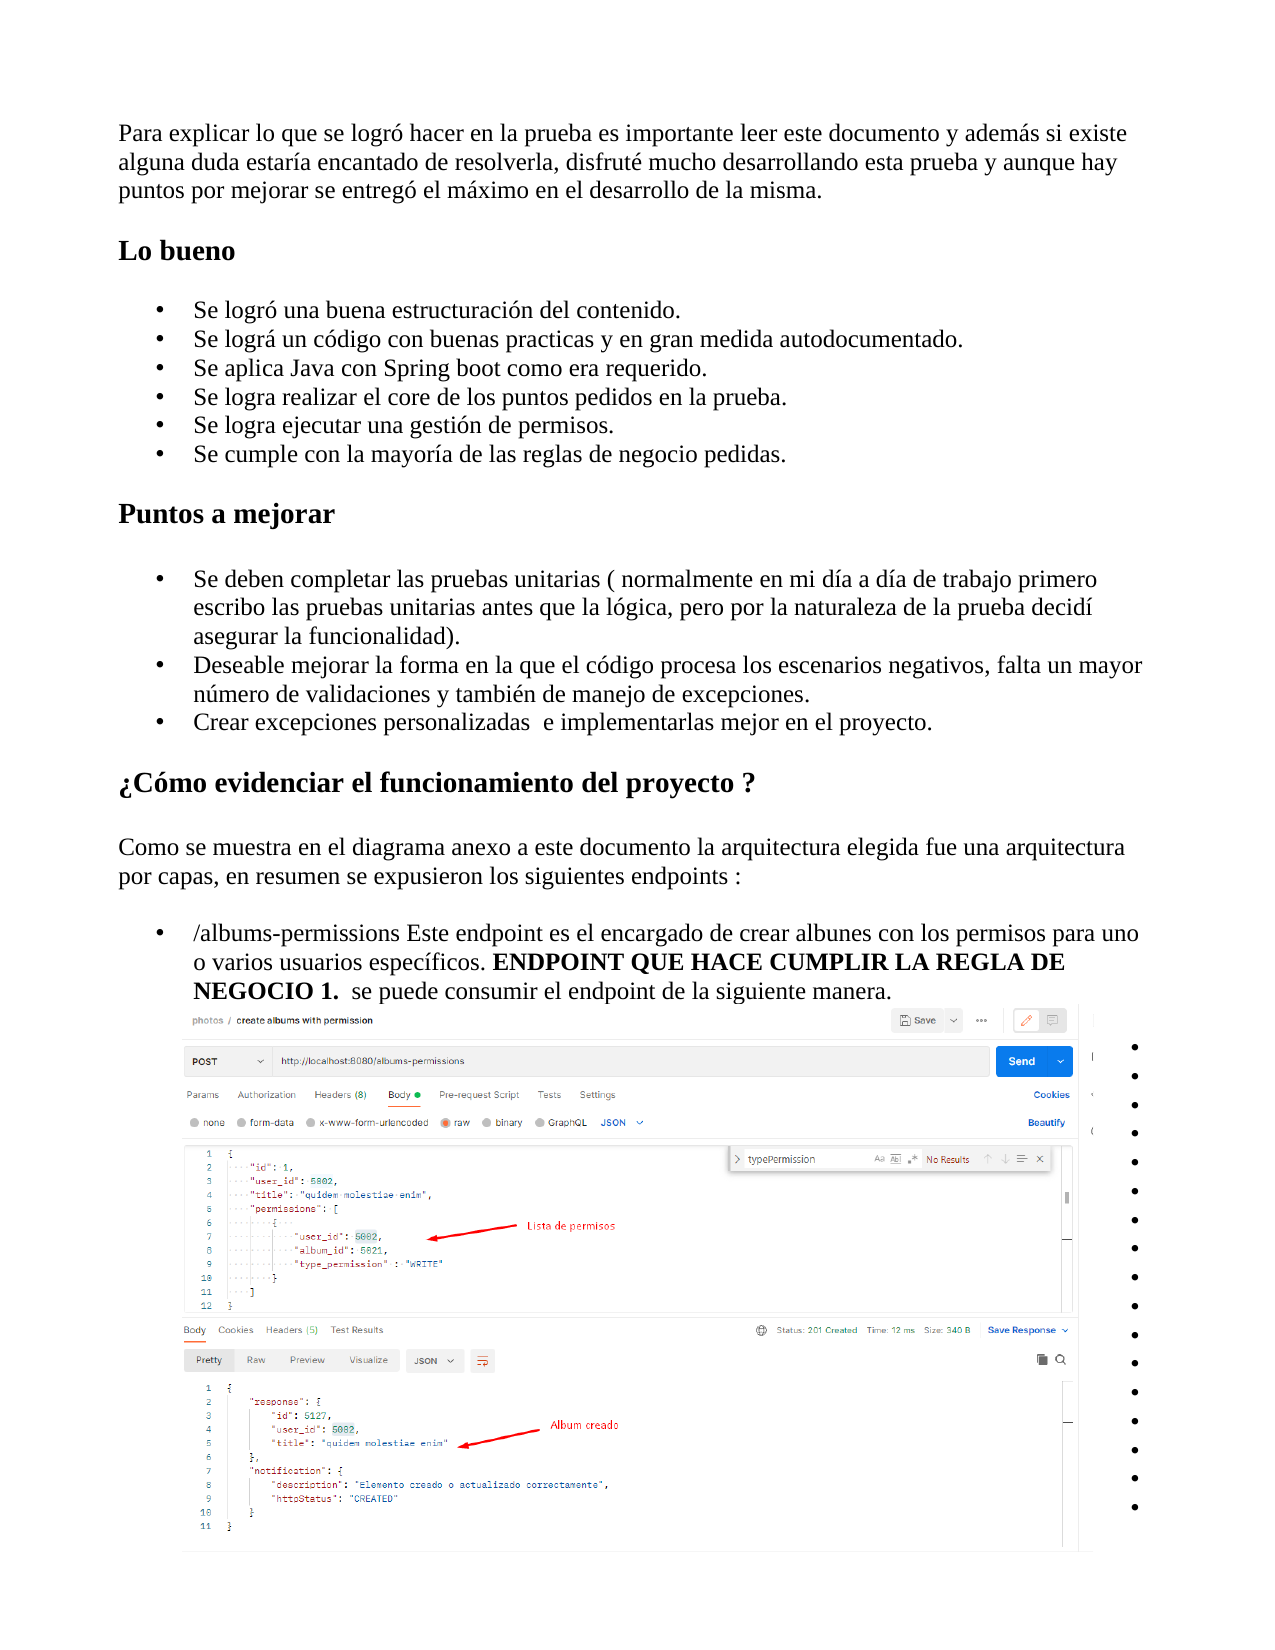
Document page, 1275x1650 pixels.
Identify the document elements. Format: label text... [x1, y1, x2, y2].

list Se aplica Java con Spring boot como era requerido. [156, 353, 1157, 382]
list Se cumple con la mayoría de las reglas de negocio pedidas. [156, 439, 1157, 468]
text ¿Cómo evidenciar el funcionamiento del proyecto ? [118, 765, 1157, 798]
list Se logró una buena estructuración del contenido. [156, 295, 1157, 324]
list Deseable mejorar la forma en la que el código procesa los escenarios negativos, falta un mayor número de validaciones y también de manejo de excepciones. [156, 650, 1157, 707]
list /albums-permissions Este endpoint es el encargado de crear albunes con los permisos para uno o varios usuarios específicos. ENDPOINT QUE HACE CUMPLIR LA REGLA DE NEGOCIO 1. se puede consumir el endpoint de la siguiente manera. [156, 918, 1157, 1004]
list Se logra realizar el core de los puntos pedidos en la prueba. [156, 382, 1157, 410]
list Se lográ un código con buenas practicas y en gran medida autodocumentado. [156, 324, 1157, 353]
text Como se muestra en el diagrama anexo a este documento la arquitectura elegida fue una arquitectura por capas, en resumen se expusieron los siguientes endpoints : [118, 832, 1157, 918]
list /albums-according-permissions este endpoint intenta consultar un un album según un usuario especifico, con la gestión de permisos se valida si el usuario puede o no acceder al album. [156, 1033, 182, 1522]
list Crear excepciones personalizadas e implementarlas mejor en el proyecto. [156, 707, 1157, 736]
text Lo bueno [118, 233, 1157, 267]
text Para explicar lo que se logró hacer en la prueba es importante leer este documento y además si existe alguna duda estaría encantado de resolverla, disfruté mucho desarrollando esta prueba y aunque hay puntos por mejorar se entregó el máximo en el desarrollo de la misma. [118, 118, 1157, 204]
list Se deben completar las pruebas unitarias ( normalmente en mi día a día de trabajo primero escribo las pruebas unitarias antes que la lógica, pero por la naturaleza de la prueba decidí asegurar la funcionalidad). [156, 564, 1157, 650]
picture [182, 1004, 1094, 1552]
text Puntos a mejorar [118, 497, 1157, 530]
list /albums-according-permissions este endpoint intenta consultar un un album según un usuario especifico, con la gestión de permisos se valida si el usuario puede o no acceder al album. [1094, 1033, 1157, 1522]
list Se logra ejecutar una gestión de permisos. [156, 410, 1157, 439]
